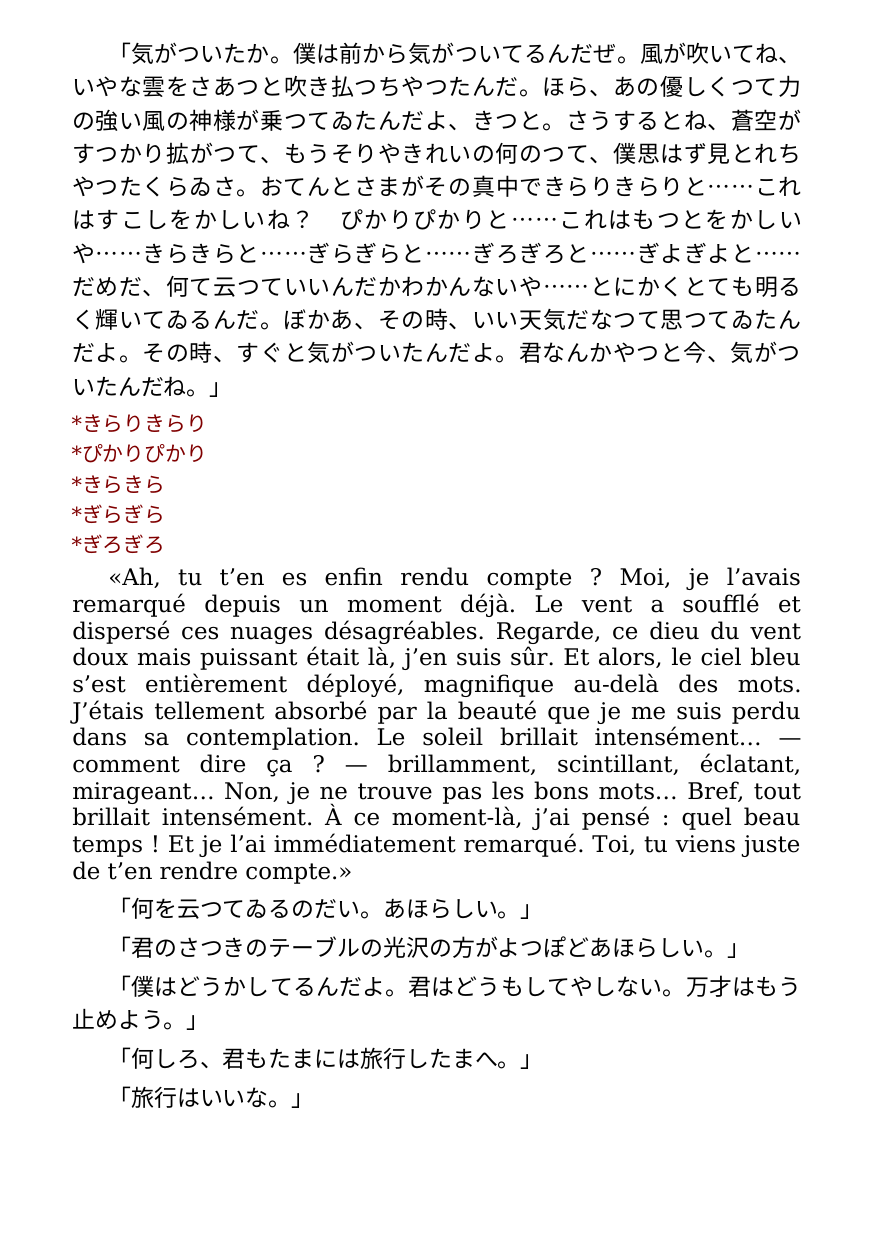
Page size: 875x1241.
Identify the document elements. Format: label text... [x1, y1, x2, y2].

text 「気がついたか。僕は前から気がついてるんだぜ。風が吹いてね、いやな雲をさあつと吹き払つちやつたんだ。ほら、あの優しくつて力の強い風の神様が乗つてゐたんだよ、きつと。さうするとね、蒼空がすつかり拡がつて、もうそりやきれいの何のつて、僕思はず見とれちやつたくらゐさ。おてんとさまがその真中できらりきらりと……これはすこしをかしいね？ ぴかりぴかりと……これはもつとをかしいや……きらきらと……ぎらぎらと……ぎろぎろと……ぎよぎよと……だめだ、何て云つていいんだかわかんないや……とにかくとても明るく輝いてゐるんだ。ぼかあ、その時、いい天気だなつて思つてゐたんだよ。その時、すぐと気がついたんだよ。君なんかやつと今、気がついたんだね。」 [72, 36, 802, 402]
text *ぴかりぴかり [71, 438, 803, 468]
text «Ah, tu t’en es enfin rendu compte ? Moi, je l’avais remarqué depuis un moment déjà. Le vent a soufflé et dispersé ces nuages désagréables. Regarde, ce dieu du vent doux mais puissant était là, j’en suis sûr. Et alors, le ciel bleu s’est entièrement déployé, magnifique au-delà des mots. J’étais tellement absorbé par la beauté que je me suis perdu dans sa contemplation. Le soleil brillait intensément… — comment dire ça ? — brillamment, scintillant, éclatant, mirageant… Non, je ne trouve pas les bons mots… Bref, tout brillait intensément. À ce moment-là, j’ai pensé : quel beau temps ! Et je l’ai immédiatement remarqué. Toi, tu viens juste de t’en rendre compte.» [72, 564, 802, 884]
text 「何しろ、君もたまには旅行したまへ。」 [72, 1041, 802, 1074]
text 「僕はどうかしてるんだよ。君はどうもしてやしない。万才はもう止めよう。」 [72, 969, 802, 1035]
text *ぎろぎろ [71, 528, 803, 558]
text 「君のさつきのテーブルの光沢の方がよつぽどあほらしい。」 [72, 929, 802, 963]
text *ぎらぎら [71, 498, 803, 528]
text 「何を云つてゐるのだい。あほらしい。」 [72, 890, 802, 924]
text *きらきら [71, 468, 803, 498]
text 「旅行はいいな。」 [72, 1080, 802, 1113]
text *きらりきらり [71, 407, 803, 438]
